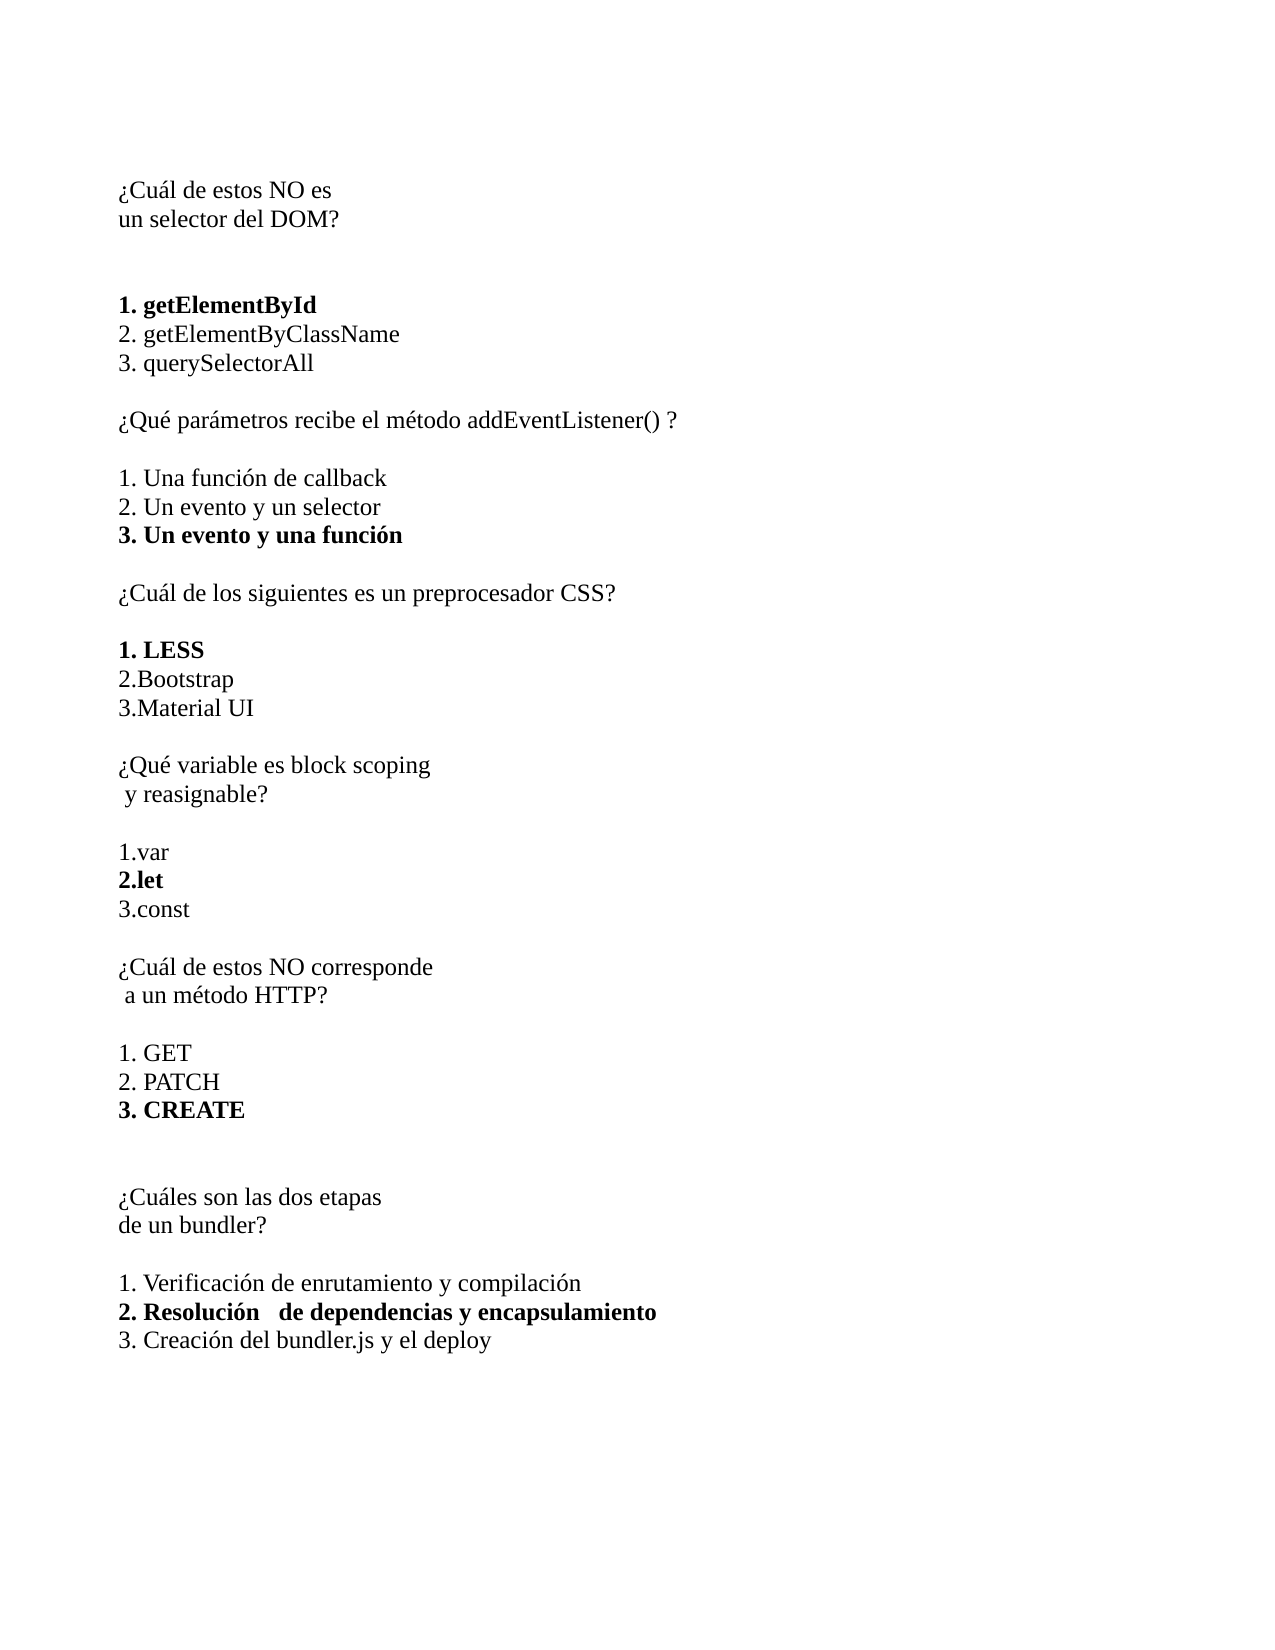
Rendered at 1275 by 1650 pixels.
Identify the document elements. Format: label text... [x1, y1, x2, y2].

text 2.Bootstrap [118, 664, 1157, 693]
text ¿Cuál de estos NO es [118, 176, 1157, 204]
text ¿Qué variable es block scoping [118, 751, 1157, 779]
text ¿Cuáles son las dos etapas [118, 1182, 1157, 1211]
text de un bundler? [118, 1211, 1157, 1239]
text 3. Creación del bundler.js y el deploy [118, 1326, 1157, 1354]
text 2. getElementByClassName [118, 319, 1157, 348]
text 1. LESS [118, 636, 1157, 664]
text a un método HTTP? [118, 981, 1157, 1009]
text 1.var [118, 837, 1157, 866]
text un selector del DOM? [118, 204, 1157, 233]
text 1. getElementById [118, 291, 1157, 319]
text ¿Qué parámetros recibe el método addEventListener() ? [118, 406, 1157, 434]
text 2.let [118, 866, 1157, 894]
text 3. CREATE [118, 1096, 1157, 1124]
text 3.Material UI [118, 693, 1157, 722]
text 2. Un evento y un selector [118, 492, 1157, 521]
text 3. querySelectorAll [118, 348, 1157, 377]
text 3.const [118, 894, 1157, 923]
text 1. Una función de callback [118, 463, 1157, 492]
text 2. PATCH [118, 1067, 1157, 1096]
text 2. Resolución de dependencias y encapsulamiento [118, 1297, 1157, 1326]
text 1. GET [118, 1038, 1157, 1067]
text 1. Verificación de enrutamiento y compilación [118, 1268, 1157, 1297]
text ¿Cuál de estos NO corresponde [118, 952, 1157, 981]
text 3. Un evento y una función [118, 521, 1157, 549]
text ¿Cuál de los siguientes es un preprocesador CSS? [118, 578, 1157, 607]
text y reasignable? [118, 779, 1157, 808]
